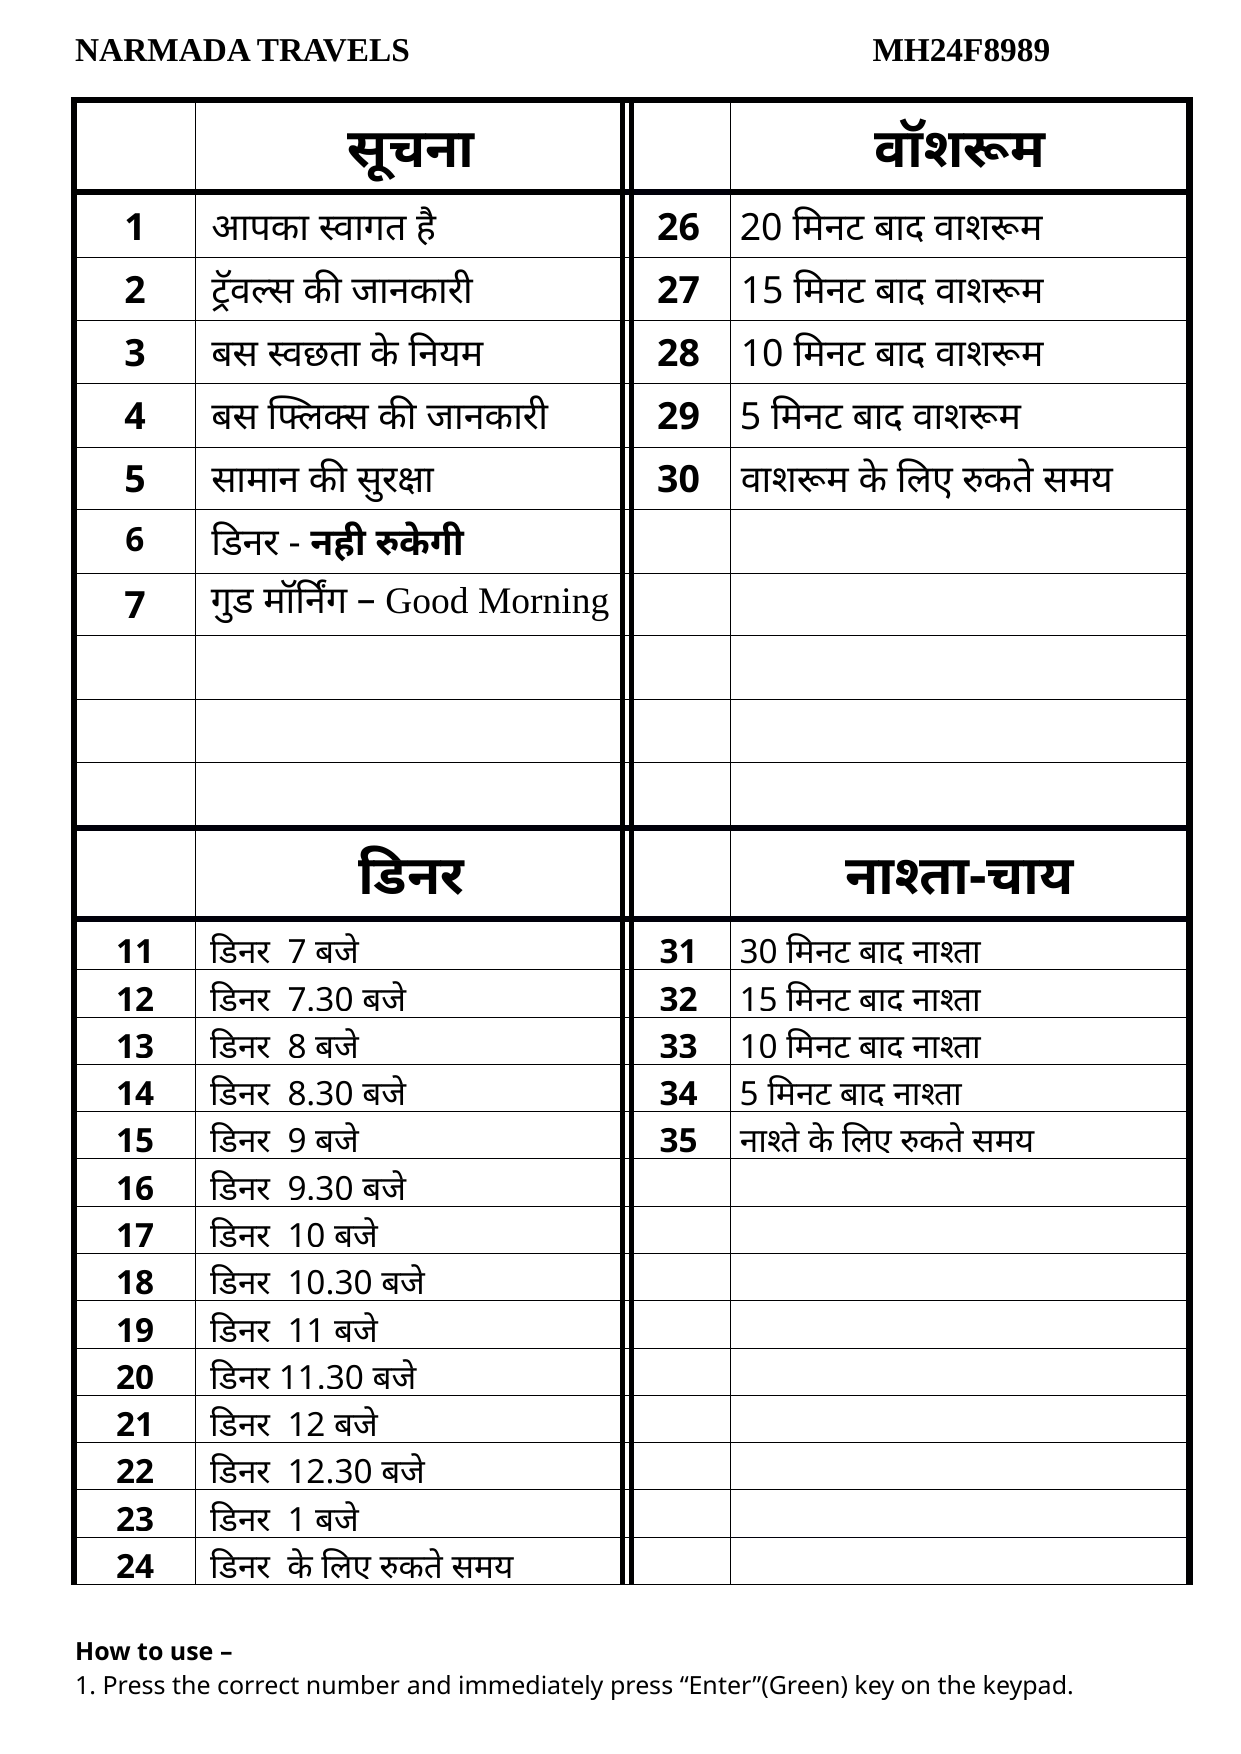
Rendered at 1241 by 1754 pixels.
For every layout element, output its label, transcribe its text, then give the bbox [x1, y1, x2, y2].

table_cell डिनर [196, 831, 620, 916]
table_cell 20 मिनट बाद वाशरूम [731, 195, 1186, 257]
table_cell 15 [77, 1112, 195, 1158]
table_cell 18 [77, 1254, 195, 1300]
table_cell 34 [634, 1065, 730, 1111]
table_cell 24 [77, 1538, 195, 1584]
text 1. Press the correct number and immediately press “Enter”(Green) key on the keypad. [75, 1667, 1165, 1702]
table_cell नाश्ता-चाय [731, 831, 1186, 916]
table_cell डिनर 9 बजे [196, 1112, 620, 1158]
table_cell [77, 700, 195, 761]
table_cell 5 मिनट बाद नाश्ता [731, 1065, 1186, 1111]
table_header वॉशरूम [731, 103, 1186, 188]
table_cell वाशरूम के लिए रुकते समय [731, 448, 1186, 509]
table_cell [731, 1396, 1186, 1442]
table_cell [731, 1159, 1186, 1206]
table_cell [634, 1159, 730, 1206]
table_cell 12 [77, 970, 195, 1016]
table_cell सामान की सुरक्षा [196, 448, 620, 509]
table_cell बस स्वछता के नियम [196, 321, 620, 383]
table_cell 10 मिनट बाद वाशरूम [731, 321, 1186, 383]
table_header [634, 103, 730, 188]
table_cell ट्रॅवल्स की जानकारी [196, 258, 620, 320]
table_cell [634, 1443, 730, 1489]
table_cell डिनर 11 बजे [196, 1301, 620, 1347]
table_cell डिनर 7.30 बजे [196, 970, 620, 1016]
table_cell डिनर 10.30 बजे [196, 1254, 620, 1300]
table_cell 32 [634, 970, 730, 1016]
text How to use – [75, 1633, 1165, 1667]
table_cell [634, 1349, 730, 1395]
table_header सूचना [196, 103, 620, 188]
table_cell 3 [77, 321, 195, 383]
table_cell [731, 1207, 1186, 1253]
table_cell डिनर 10 बजे [196, 1207, 620, 1253]
table_cell 23 [77, 1490, 195, 1537]
table_cell 15 मिनट बाद नाश्ता [731, 970, 1186, 1016]
table_cell 2 [77, 258, 195, 320]
table_cell डिनर 7 बजे [196, 922, 620, 969]
table_cell [731, 1301, 1186, 1347]
table_header [77, 103, 195, 188]
table_cell 5 मिनट बाद वाशरूम [731, 384, 1186, 446]
table_cell 6 [77, 510, 195, 572]
table_cell [77, 636, 195, 698]
table_cell 28 [634, 321, 730, 383]
table_cell [634, 510, 730, 572]
table_cell नाश्ते के लिए रुकते समय [731, 1112, 1186, 1158]
table_cell [634, 636, 730, 698]
table_cell 27 [634, 258, 730, 320]
table_cell [731, 1349, 1186, 1395]
table_cell [634, 763, 730, 824]
table_cell डिनर 8 बजे [196, 1018, 620, 1064]
table_cell 11 [77, 922, 195, 969]
table_cell [731, 1254, 1186, 1300]
table_cell [634, 700, 730, 761]
table_cell [731, 574, 1186, 635]
table_cell 30 मिनट बाद नाश्ता [731, 922, 1186, 969]
table_cell [77, 763, 195, 824]
table_cell [634, 1538, 730, 1584]
table_cell 29 [634, 384, 730, 446]
table_cell [731, 700, 1186, 761]
table_cell डिनर 12.30 बजे [196, 1443, 620, 1489]
table_cell 15 मिनट बाद वाशरूम [731, 258, 1186, 320]
table_cell बस फ्लिक्स की जानकारी [196, 384, 620, 446]
table_cell [731, 1443, 1186, 1489]
table_cell [731, 1538, 1186, 1584]
table_cell डिनर 9.30 बजे [196, 1159, 620, 1206]
table_cell 4 [77, 384, 195, 446]
table_cell [634, 1396, 730, 1442]
table_cell [634, 1207, 730, 1253]
table_cell 21 [77, 1396, 195, 1442]
table_cell डिनर 1 बजे [196, 1490, 620, 1537]
table_cell [731, 1490, 1186, 1537]
table_cell डिनर - नही रुकेगी [196, 510, 620, 572]
table_cell [196, 700, 620, 761]
table_cell [77, 831, 195, 916]
table_cell [196, 636, 620, 698]
table_cell 22 [77, 1443, 195, 1489]
table_cell [196, 763, 620, 824]
table_cell 13 [77, 1018, 195, 1064]
table_cell 30 [634, 448, 730, 509]
table_cell [731, 636, 1186, 698]
table_cell 31 [634, 922, 730, 969]
table_cell [634, 1490, 730, 1537]
table_cell 19 [77, 1301, 195, 1347]
table_cell डिनर 12 बजे [196, 1396, 620, 1442]
table_cell आपका स्वागत है [196, 195, 620, 257]
table_cell डिनर 8.30 बजे [196, 1065, 620, 1111]
table_cell [731, 510, 1186, 572]
table_cell 17 [77, 1207, 195, 1253]
table_cell 33 [634, 1018, 730, 1064]
table_cell 5 [77, 448, 195, 509]
table_cell 7 [77, 574, 195, 635]
table_cell [634, 1254, 730, 1300]
table_cell 1 [77, 195, 195, 257]
table_cell डिनर 11.30 बजे [196, 1349, 620, 1395]
table_cell [634, 1301, 730, 1347]
table_cell 14 [77, 1065, 195, 1111]
table_cell [634, 831, 730, 916]
table_cell 16 [77, 1159, 195, 1206]
table_cell [634, 574, 730, 635]
table_cell 20 [77, 1349, 195, 1395]
table_cell 10 मिनट बाद नाश्ता [731, 1018, 1186, 1064]
table_cell 35 [634, 1112, 730, 1158]
table_cell [731, 763, 1186, 824]
table_cell 26 [634, 195, 730, 257]
table_cell गुड मॉर्निंग – Good Morning [196, 574, 620, 635]
table_cell डिनर के लिए रुकते समय [196, 1538, 620, 1584]
